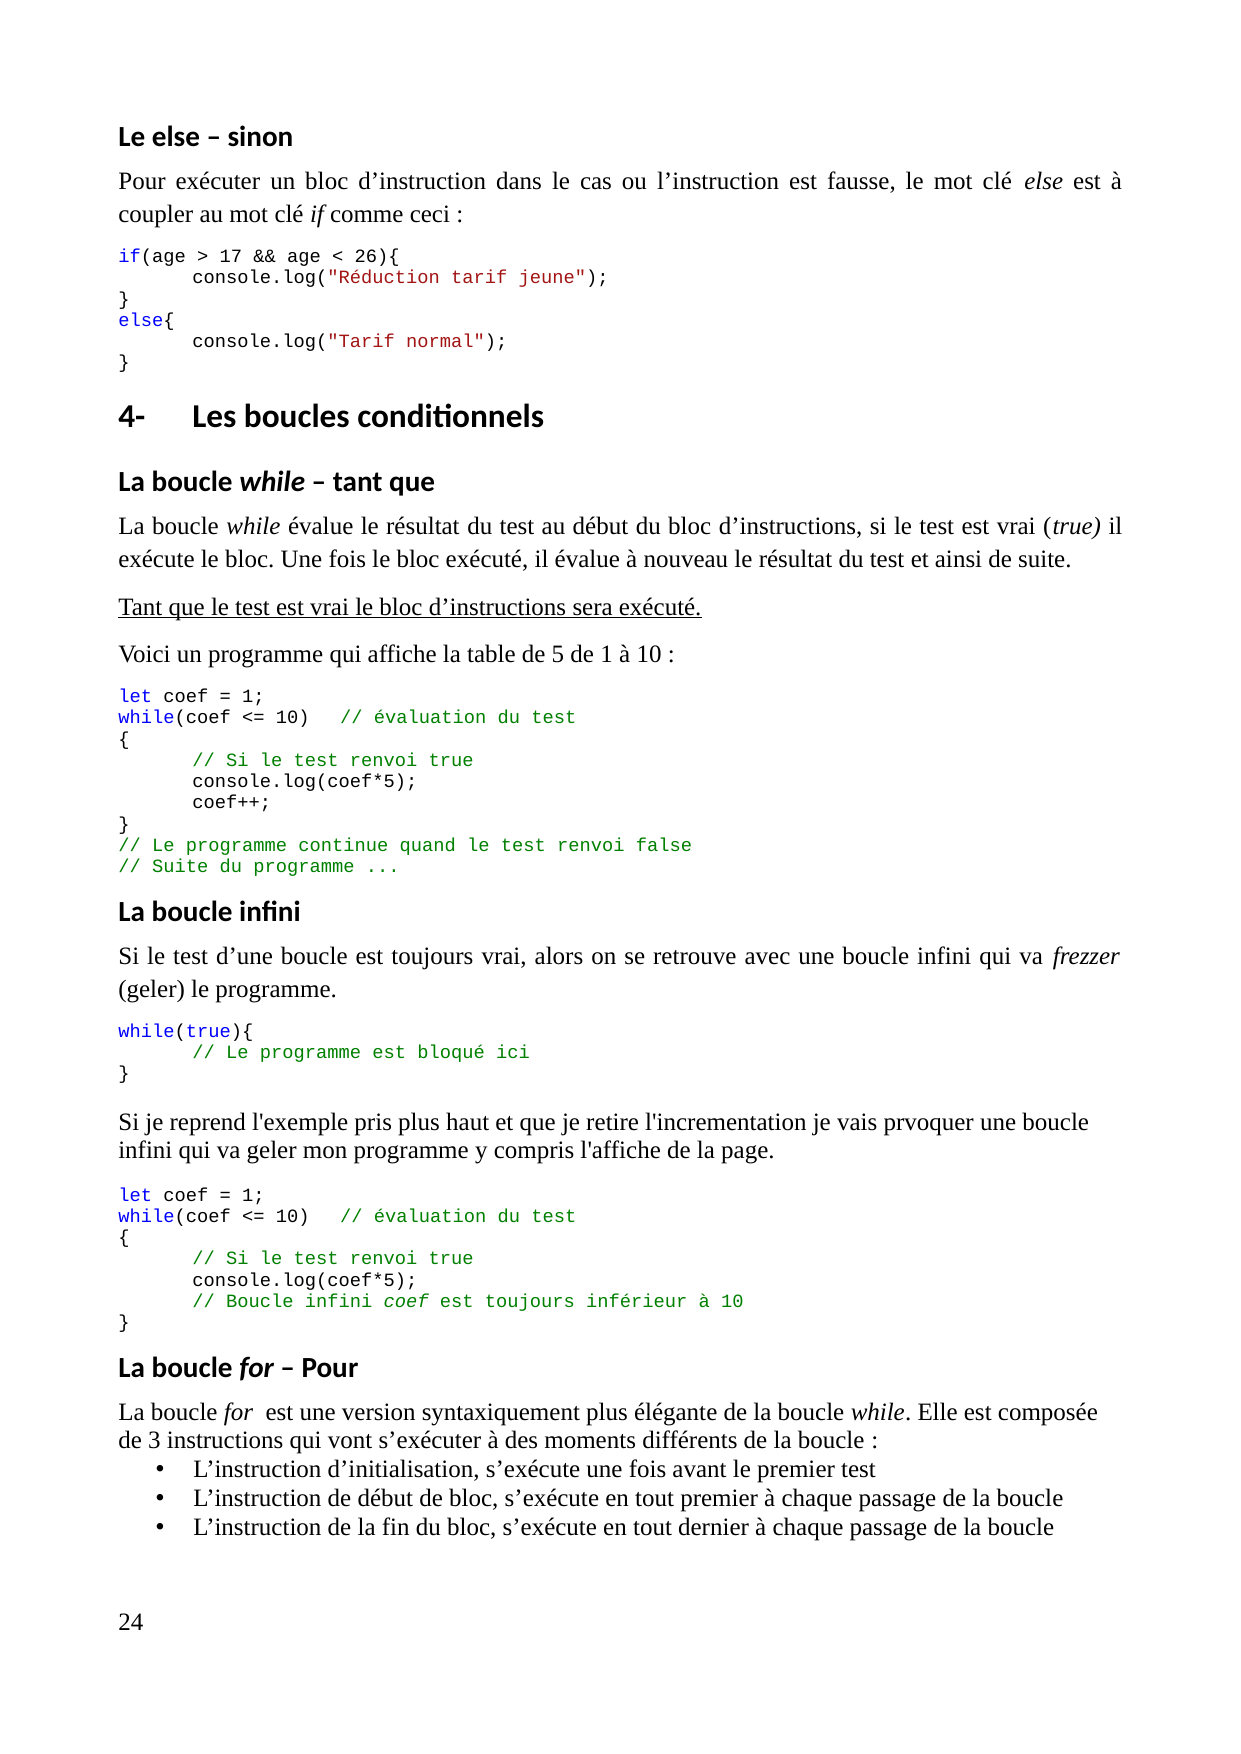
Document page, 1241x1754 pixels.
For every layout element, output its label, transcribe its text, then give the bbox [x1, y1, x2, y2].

text // Boucle infini coef est toujours inférieur à 10 [118, 1292, 1122, 1313]
text // Le programme est bloqué ici [118, 1043, 1122, 1064]
subtitle La boucle for – Pour [118, 1349, 1122, 1384]
subtitle Le else – sinon [118, 118, 1122, 154]
text La boucle while évalue le résultat du test au début du bloc d’instructions, si le test est vrai (true) il exécute le bloc. Une fois le bloc exécuté, il évalue à nouveau le résultat du test et ainsi de suite. [118, 511, 1122, 573]
text while(true){ [118, 1022, 1122, 1043]
text if(age > 17 && age < 26){ [118, 247, 1122, 268]
text Pour exécuter un bloc d’instruction dans le cas ou l’instruction est fausse, le mot clé else est à coupler au mot clé if comme ceci : [118, 166, 1122, 228]
text // Suite du programme ... [118, 857, 1122, 878]
text { [118, 1228, 1122, 1249]
text while(coef <= 10) // évaluation du test [118, 708, 1122, 729]
subtitle Les boucles conditionnels [118, 395, 1122, 436]
text La boucle for est une version syntaxiquement plus élégante de la boucle while. Elle est composée de 3 instructions qui vont s’exécuter à des moments différents de la boucle : [118, 1397, 1122, 1454]
text coef++; [118, 793, 1122, 814]
text } [118, 353, 1122, 374]
list L’instruction de la fin du bloc, s’exécute en tout dernier à chaque passage de la boucle [156, 1512, 1122, 1541]
text // Si le test renvoi true [118, 751, 1122, 772]
list L’instruction d’initialisation, s’exécute une fois avant le premier test [156, 1454, 1122, 1483]
text console.log("Tarif normal"); [118, 332, 1122, 353]
text { [118, 729, 1122, 751]
text // Le programme continue quand le test renvoi false [118, 836, 1122, 857]
text } [118, 289, 1122, 311]
subtitle La boucle while – tant que [118, 463, 1122, 499]
text console.log("Réduction tarif jeune"); [118, 268, 1122, 289]
text Si je reprend l'exemple pris plus haut et que je retire l'incrementation je vais prvoquer une boucle infini qui va geler mon programme y compris l'affiche de la page. [118, 1107, 1122, 1164]
list L’instruction de début de bloc, s’exécute en tout premier à chaque passage de la boucle [156, 1483, 1122, 1512]
subtitle La boucle infini [118, 893, 1122, 928]
text // Si le test renvoi true [118, 1249, 1122, 1270]
text console.log(coef*5); [118, 772, 1122, 793]
text let coef = 1; [118, 1185, 1122, 1207]
text Si le test d’une boucle est toujours vrai, alors on se retrouve avec une boucle infini qui va frezzer (geler) le programme. [118, 941, 1122, 1003]
text else{ [118, 311, 1122, 332]
text } [118, 1064, 1122, 1085]
text while(coef <= 10) // évaluation du test [118, 1207, 1122, 1228]
text } [118, 1313, 1122, 1334]
text let coef = 1; [118, 687, 1122, 708]
text Tant que le test est vrai le bloc d’instructions sera exécuté. [118, 592, 1122, 621]
text Voici un programme qui affiche la table de 5 de 1 à 10 : [118, 639, 1122, 668]
text } [118, 814, 1122, 836]
text console.log(coef*5); [118, 1270, 1122, 1292]
